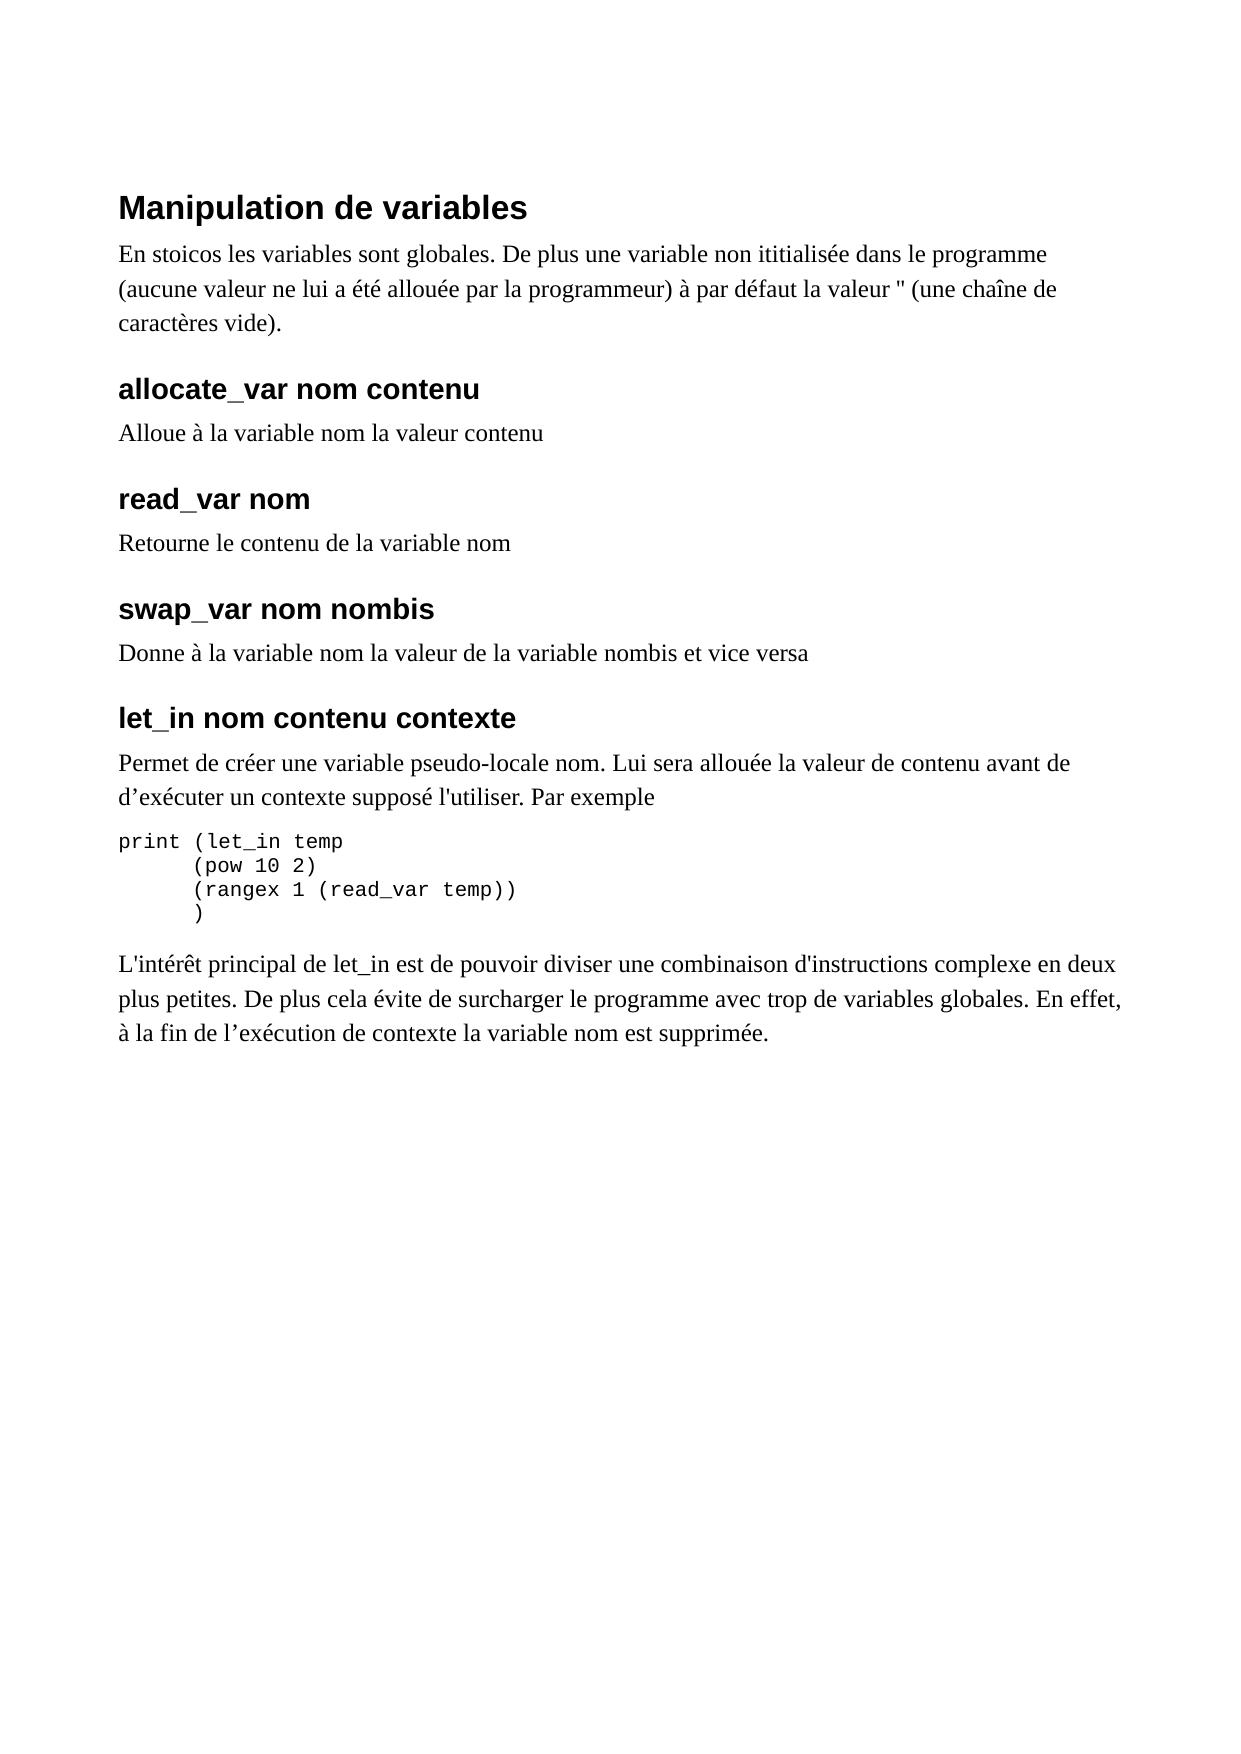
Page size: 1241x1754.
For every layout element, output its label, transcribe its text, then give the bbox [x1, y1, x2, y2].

text Donne à la variable nom la valeur de la variable nombis et vice versa [118, 638, 1122, 667]
text ) [118, 902, 1122, 926]
subtitle let_in nom contenu contexte [118, 701, 1122, 735]
text L'intérêt principal de let_in est de pouvoir diviser une combinaison d'instructions complexe en deux plus petites. De plus cela évite de surcharger le programme avec trop de variables globales. En effet, à la fin de l’exécution de contexte la variable nom est supprimée. [118, 949, 1122, 1047]
subtitle swap_var nom nombis [118, 592, 1122, 625]
text (pow 10 2) [118, 855, 1122, 878]
text Permet de créer une variable pseudo-locale nom. Lui sera allouée la valeur de contenu avant de d’exécuter un contexte supposé l'utiliser. Par exemple [118, 748, 1122, 811]
subtitle allocate_var nom contenu [118, 372, 1122, 406]
text (rangex 1 (read_var temp)) [118, 878, 1122, 902]
subtitle read_var nom [118, 482, 1122, 515]
text Alloue à la variable nom la valeur contenu [118, 418, 1122, 447]
text En stoicos les variables sont globales. De plus une variable non ititialisée dans le programme (aucune valeur ne lui a été allouée par la programmeur) à par défaut la valeur '' (une chaîne de caractères vide). [118, 239, 1122, 337]
subtitle Manipulation de variables [118, 188, 1122, 227]
text print (let_in temp [118, 831, 1122, 855]
text Retourne le contenu de la variable nom [118, 528, 1122, 557]
